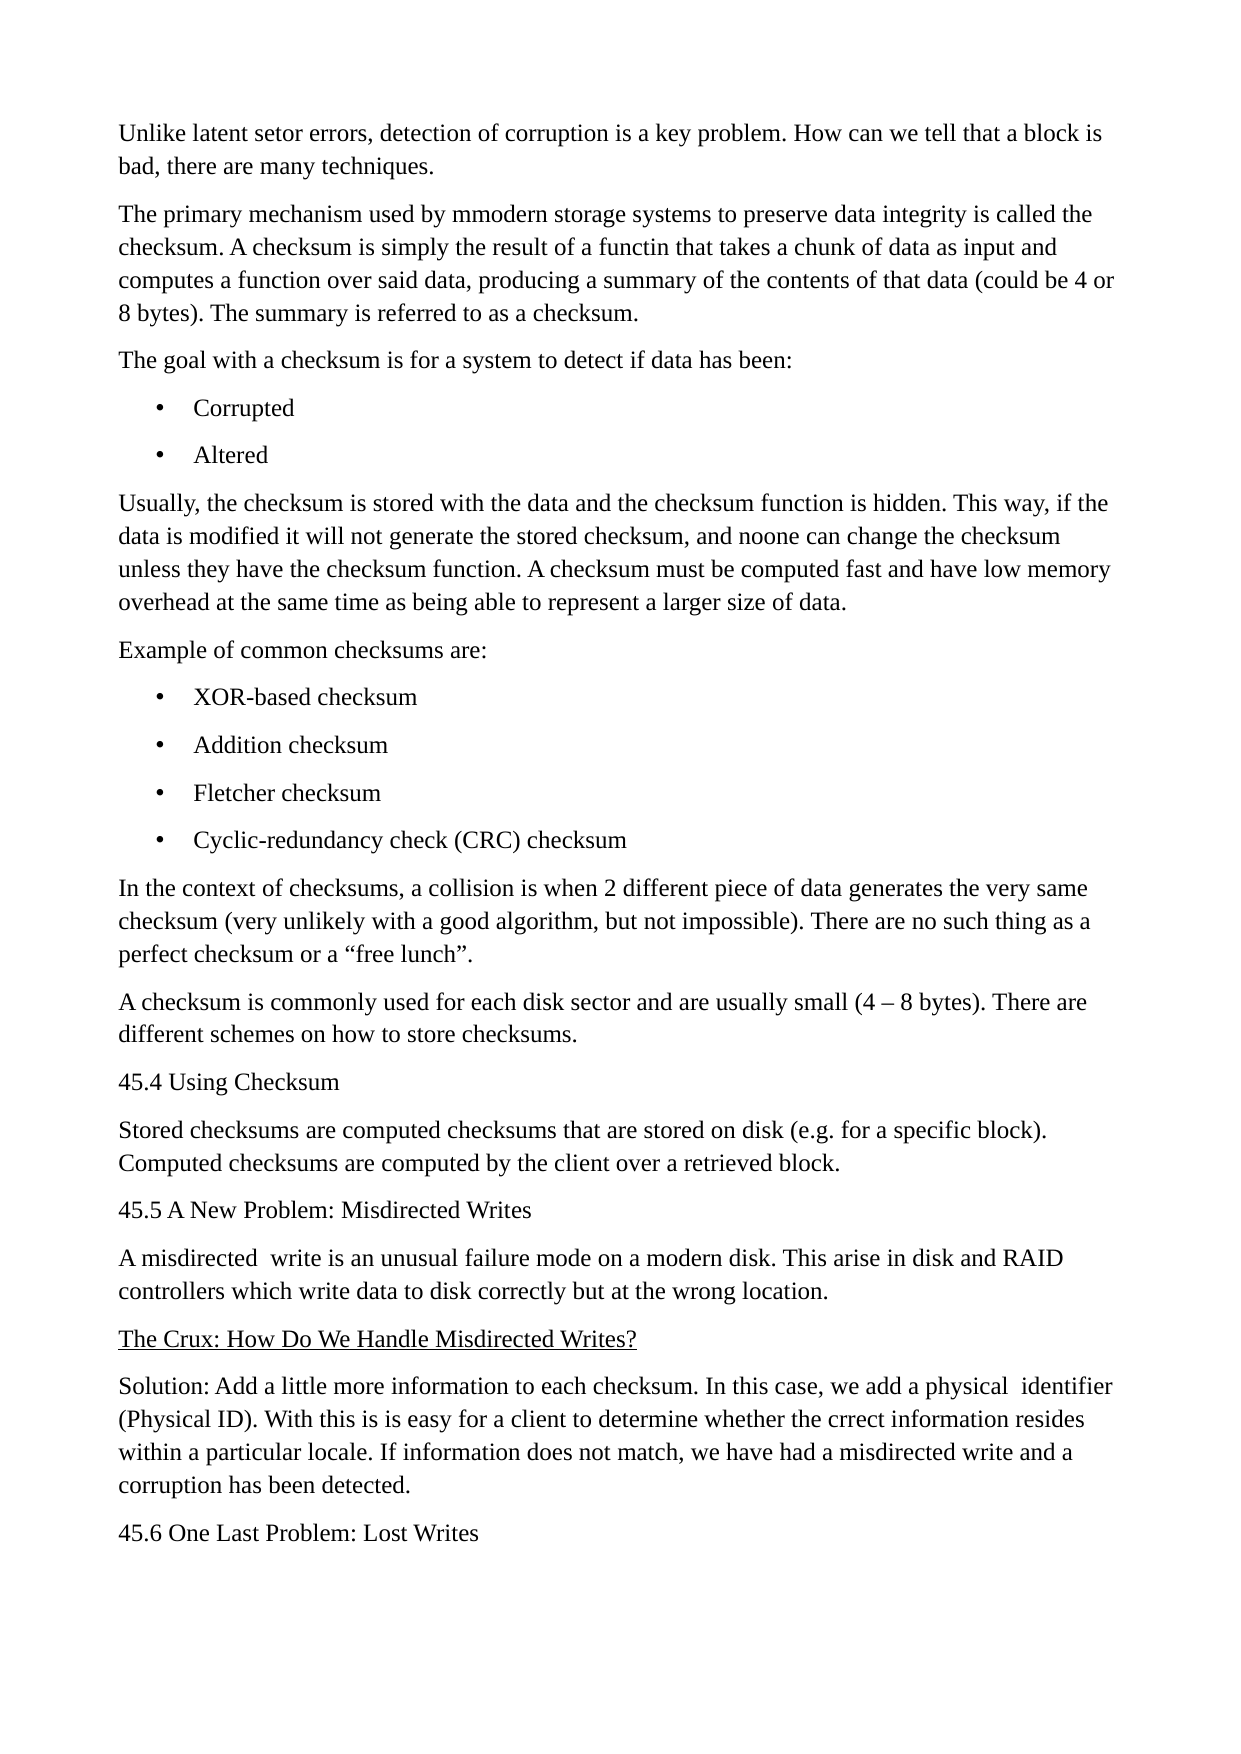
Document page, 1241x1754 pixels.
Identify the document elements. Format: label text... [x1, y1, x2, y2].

text In the context of checksums, a collision is when 2 different piece of data generates the very same checksum (very unlikely with a good algorithm, but not impossible). There are no such thing as a perfect checksum or a “free lunch”. [118, 873, 1122, 968]
list Altered [156, 441, 1122, 469]
list Fletcher checksum [156, 778, 1122, 806]
text The Crux: How Do We Handle Misdirected Writes? [118, 1324, 1122, 1352]
text The primary mechanism used by mmodern storage systems to preserve data integrity is called the checksum. A checksum is simply the result of a functin that takes a chunk of data as input and computes a function over said data, producing a summary of the contents of that data (could be 4 or 8 bytes). The summary is referred to as a checksum. [118, 199, 1122, 327]
text Usually, the checksum is stored with the data and the checksum function is hidden. This way, if the data is modified it will not generate the stored checksum, and noone can change the checksum unless they have the checksum function. A checksum must be computed fast and have low memory overhead at the same time as being able to represent a larger size of data. [118, 488, 1122, 616]
text 45.6 One Last Problem: Lost Writes [118, 1518, 1122, 1547]
text Unlike latent setor errors, detection of corruption is a key problem. How can we tell that a block is bad, there are many techniques. [118, 118, 1122, 180]
text A misdirected write is an unusual failure mode on a modern disk. This arise in disk and RAID controllers which write data to disk correctly but at the wrong location. [118, 1243, 1122, 1305]
text 45.5 A New Problem: Misdirected Writes [118, 1195, 1122, 1224]
text Stored checksums are computed checksums that are stored on disk (e.g. for a specific block). Computed checksums are computed by the client over a retrieved block. [118, 1115, 1122, 1177]
list Corrupted [156, 393, 1122, 422]
text Solution: Add a little more information to each checksum. In this case, we add a physical identifier (Physical ID). With this is is easy for a client to determine whether the crrect information resides within a particular locale. If information does not match, we have had a misdirected write and a corruption has been detected. [118, 1371, 1122, 1499]
text 45.4 Using Checksum [118, 1067, 1122, 1096]
text Example of common checksums are: [118, 635, 1122, 664]
text The goal with a checksum is for a system to detect if data has been: [118, 345, 1122, 374]
list Cyclic-redundancy check (CRC) checksum [156, 825, 1122, 854]
list XOR-based checksum [156, 682, 1122, 711]
list Addition checksum [156, 730, 1122, 759]
text A checksum is commonly used for each disk sector and are usually small (4 – 8 bytes). There are different schemes on how to store checksums. [118, 987, 1122, 1048]
